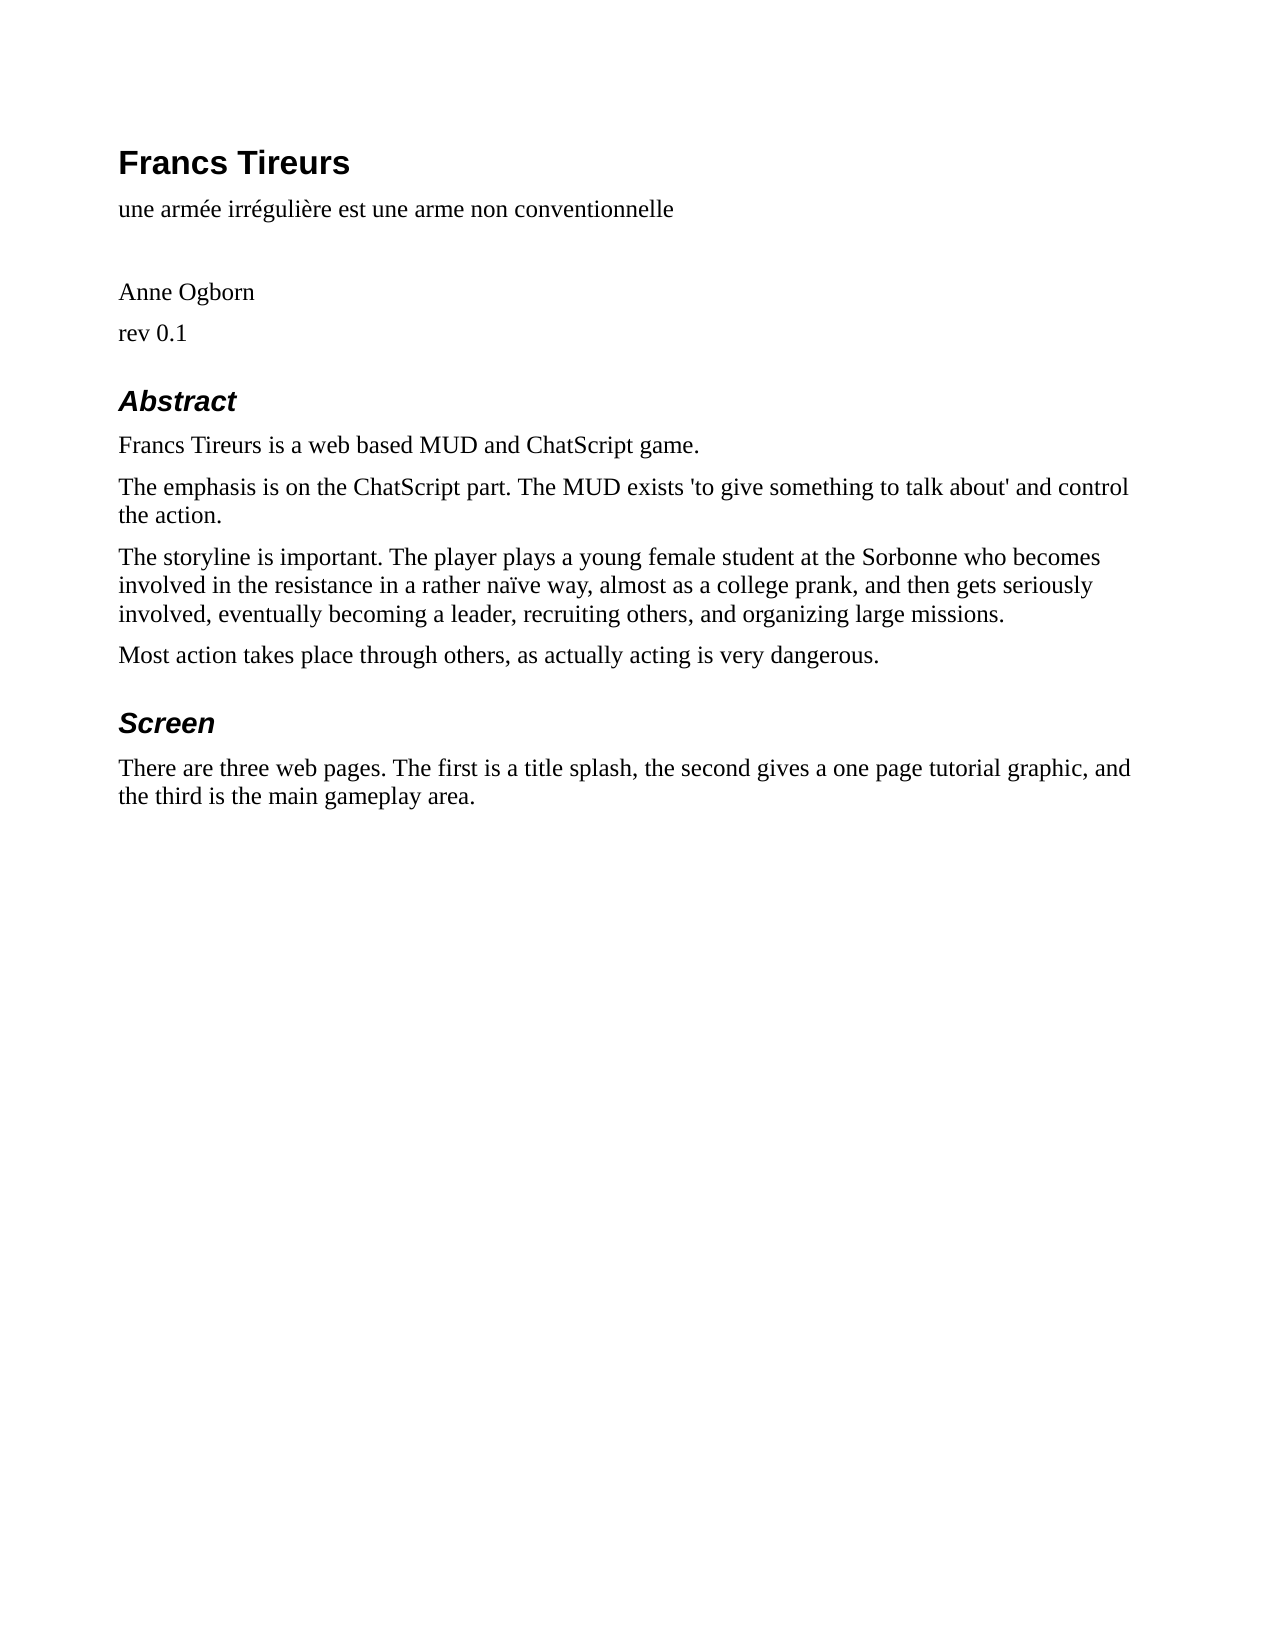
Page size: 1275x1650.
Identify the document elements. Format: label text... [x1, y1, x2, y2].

text rev 0.1 [118, 318, 1157, 347]
text There are three web pages. The first is a title splash, the second gives a one page tutorial graphic, and the third is the main gameplay area. [118, 753, 1157, 810]
subtitle Francs Tireurs [118, 143, 1157, 182]
text Anne Ogborn [118, 277, 1157, 306]
subtitle Abstract [118, 384, 1157, 418]
text Most action takes place through others, as actually acting is very dangerous. [118, 640, 1157, 669]
text une armée irrégulière est une arme non conventionnelle [118, 194, 1157, 223]
text The emphasis is on the ChatScript part. The MUD exists 'to give something to talk about' and control the action. [118, 472, 1157, 529]
text The storyline is important. The player plays a young female student at the Sorbonne who becomes involved in the resistance in a rather naïve way, almost as a college prank, and then gets seriously involved, eventually becoming a leader, recruiting others, and organizing large missions. [118, 542, 1157, 628]
text Francs Tireurs is a web based MUD and ChatScript game. [118, 430, 1157, 459]
subtitle Screen [118, 707, 1157, 740]
